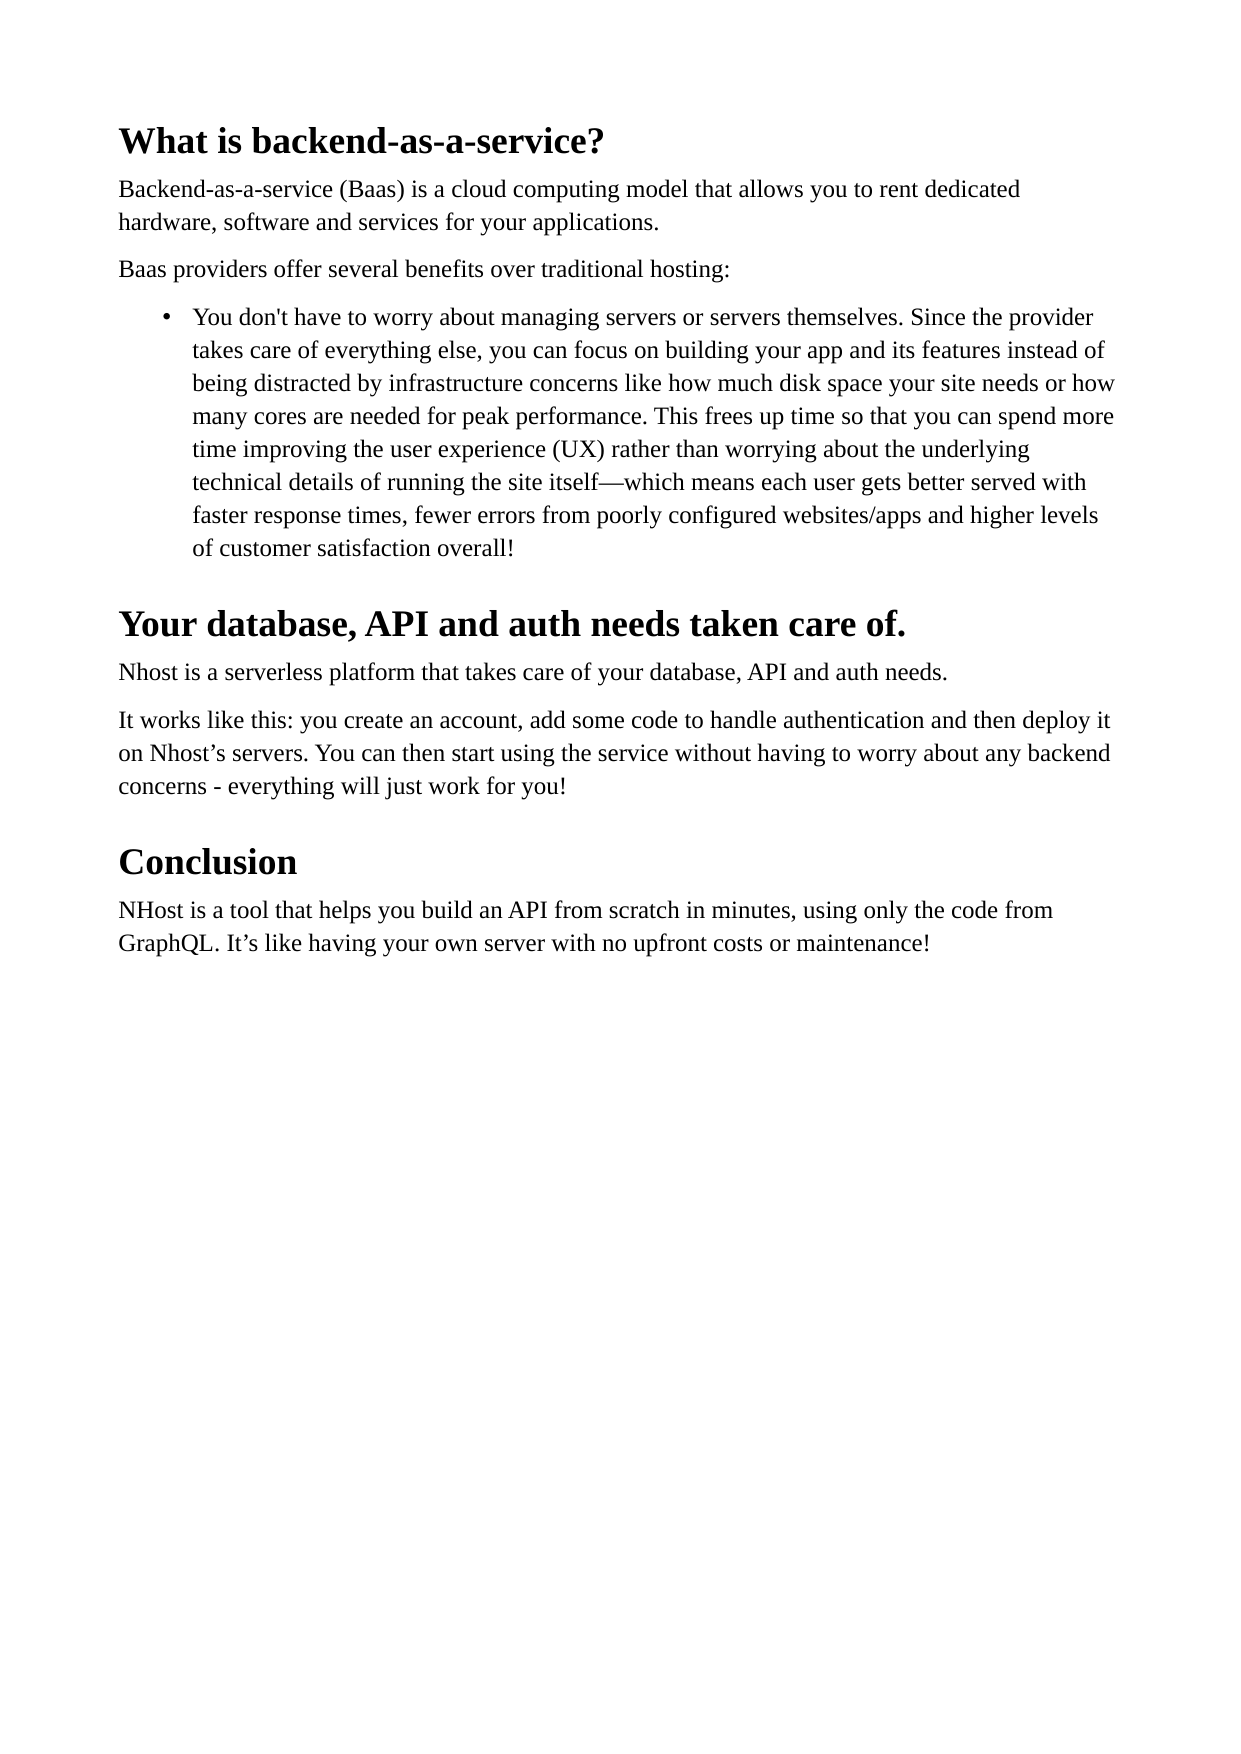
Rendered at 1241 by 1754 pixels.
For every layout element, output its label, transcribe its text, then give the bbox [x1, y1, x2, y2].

text Backend-as-a-service (Baas) is a cloud computing model that allows you to rent dedicated hardware, software and services for your applications. [118, 174, 1122, 236]
text Nhost is a serverless platform that takes care of your database, API and auth needs. [118, 657, 1122, 686]
list You don't have to worry about managing servers or servers themselves. Since the provider takes care of everything else, you can focus on building your app and its features instead of being distracted by infrastructure concerns like how much disk space your site needs or how many cores are needed for peak performance. This frees up time so that you can spend more time improving the user experience (UX) rather than worrying about the underlying technical details of running the site itself—which means each user gets better served with faster response times, fewer errors from poorly configured websites/apps and higher levels of customer satisfaction overall! [162, 302, 1122, 562]
subtitle Conclusion [118, 839, 1122, 882]
text It works like this: you create an account, add some code to handle authentication and then deploy it on Nhost’s servers. You can then start using the service without having to worry about any backend concerns - everything will just work for you! [118, 705, 1122, 799]
subtitle Your database, API and auth needs taken care of. [118, 602, 1122, 645]
text Baas providers offer several benefits over traditional hosting: [118, 254, 1122, 283]
text NHost is a tool that helps you build an API from scratch in minutes, using only the code from GraphQL. It’s like having your own server with no upfront costs or maintenance! [118, 895, 1122, 957]
subtitle What is backend-as-a-service? [118, 118, 1122, 161]
